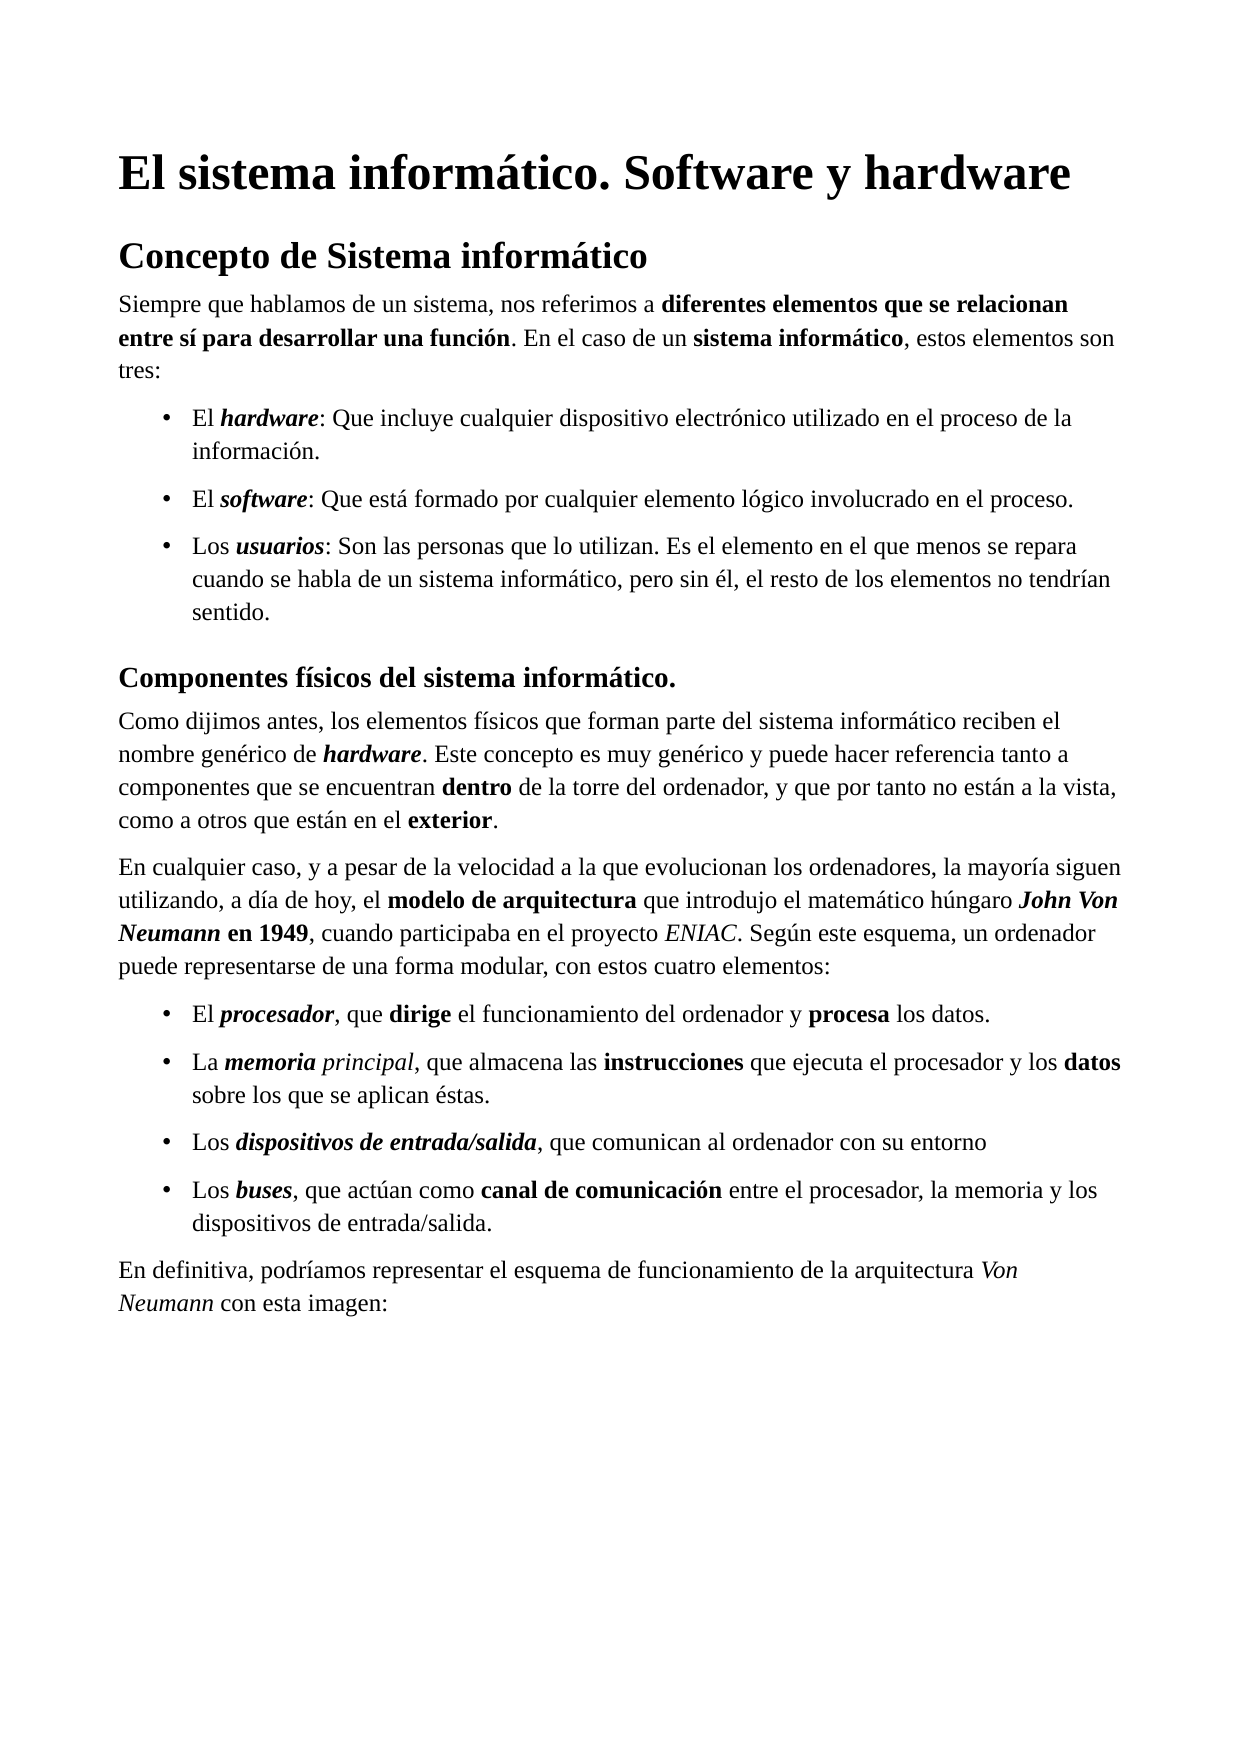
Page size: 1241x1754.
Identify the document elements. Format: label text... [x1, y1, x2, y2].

subtitle El sistema informático. Software y hardware [118, 143, 1122, 201]
subtitle Componentes físicos del sistema informático. [118, 660, 1122, 693]
text Como dijimos antes, los elementos físicos que forman parte del sistema informático reciben el nombre genérico de hardware. Este concepto es muy genérico y puede hacer referencia tanto a componentes que se encuentran dentro de la torre del ordenador, y que por tanto no están a la vista, como a otros que están en el exterior. [118, 706, 1122, 833]
list Los usuarios: Son las personas que lo utilizan. Es el elemento en el que menos se repara cuando se habla de un sistema informático, pero sin él, el resto de los elementos no tendrían sentido. [162, 531, 1122, 626]
list El procesador, que dirige el funcionamiento del ordenador y procesa los datos. [162, 999, 1122, 1028]
list Los buses, que actúan como canal de comunicación entre el procesador, la memoria y los dispositivos de entrada/salida. [162, 1175, 1122, 1237]
text En cualquier caso, y a pesar de la velocidad a la que evolucionan los ordenadores, la mayoría siguen utilizando, a día de hoy, el modelo de arquitectura que introdujo el matemático húngaro John Von Neumann en 1949, cuando participaba en el proyecto ENIAC. Según este esquema, un ordenador puede representarse de una forma modular, con estos cuatro elementos: [118, 852, 1122, 980]
subtitle Concepto de Sistema informático [118, 234, 1122, 277]
list La memoria principal, que almacena las instrucciones que ejecuta el procesador y los datos sobre los que se aplican éstas. [162, 1047, 1122, 1108]
list El hardware: Que incluye cualquier dispositivo electrónico utilizado en el proceso de la información. [162, 403, 1122, 465]
list Los dispositivos de entrada/salida, que comunican al ordenador con su entorno [162, 1127, 1122, 1156]
list El software: Que está formado por cualquier elemento lógico involucrado en el proceso. [162, 484, 1122, 513]
text Siempre que hablamos de un sistema, nos referimos a diferentes elementos que se relacionan entre sí para desarrollar una función. En el caso de un sistema informático, estos elementos son tres: [118, 289, 1122, 384]
text En definitiva, podríamos representar el esquema de funcionamiento de la arquitectura Von Neumann con esta imagen: [118, 1256, 1122, 1317]
